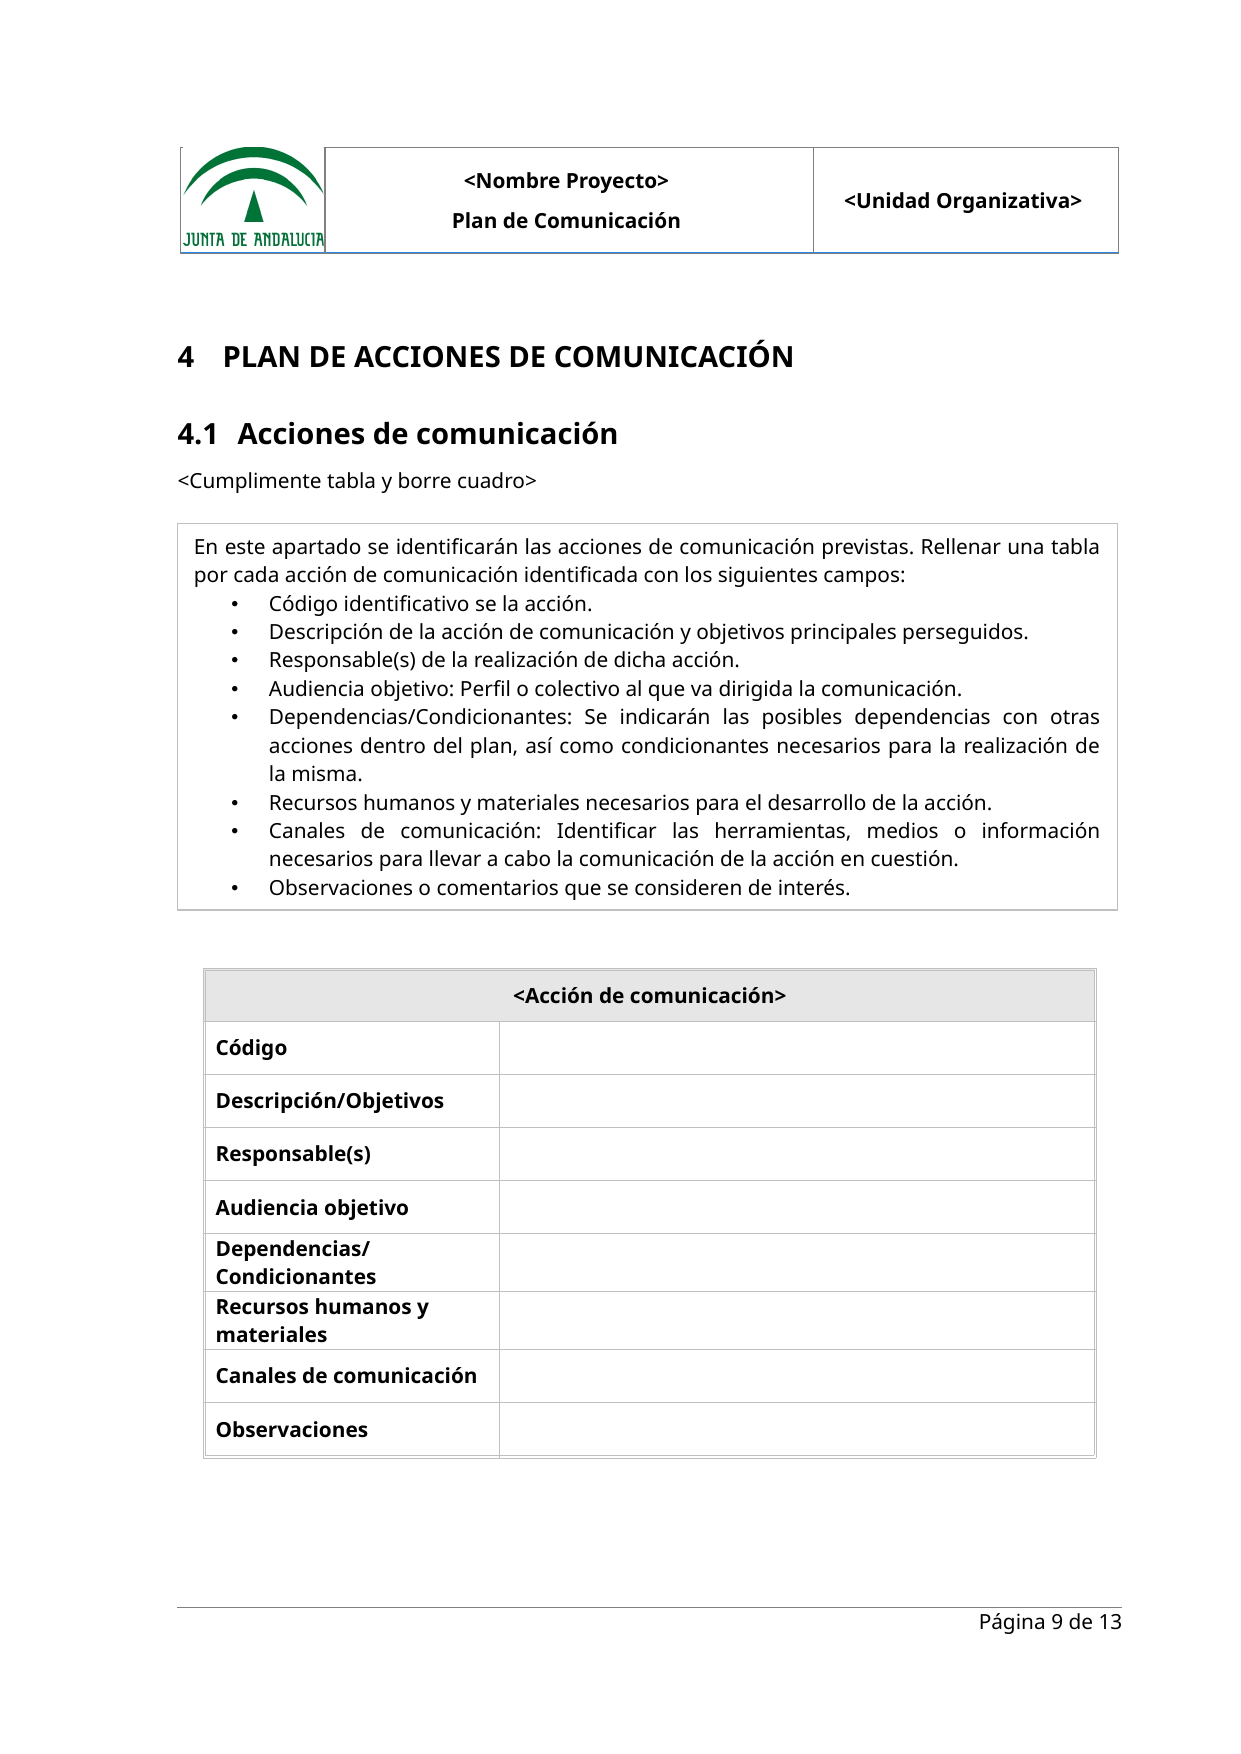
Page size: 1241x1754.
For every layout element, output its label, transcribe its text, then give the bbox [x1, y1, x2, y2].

table_cell [500, 1075, 1094, 1127]
table_cell Responsable(s) [206, 1128, 499, 1180]
list Observaciones o comentarios que se consideren de interés. [231, 873, 1101, 901]
table_cell [500, 1403, 1094, 1455]
table_cell [500, 1292, 1094, 1349]
list Audiencia objetivo: Perfil o colectivo al que va dirigida la comunicación. [231, 674, 1101, 702]
list Dependencias/Condicionantes: Se indicarán las posibles dependencias con otras acciones dentro del plan, así como condicionantes necesarios para la realización de la misma. [231, 702, 1101, 788]
table_cell Audiencia objetivo [206, 1181, 499, 1233]
table_cell Dependencias/Condicionantes [206, 1234, 499, 1291]
text En este apartado se identificarán las acciones de comunicación previstas. Rellenar una tabla por cada acción de comunicación identificada con los siguientes campos: [194, 532, 1101, 589]
text <Cumplimente tabla y borre cuadro> [177, 466, 1122, 494]
table_cell [500, 1128, 1094, 1180]
subtitle Acciones de comunicación [177, 414, 1122, 453]
table_cell Observaciones [206, 1403, 499, 1455]
list Descripción de la acción de comunicación y objetivos principales perseguidos. [231, 617, 1101, 646]
table_cell [500, 1350, 1094, 1402]
table_header <Acción de comunicación> [206, 971, 1094, 1021]
list Recursos humanos y materiales necesarios para el desarrollo de la acción. [231, 788, 1101, 816]
list Código identificativo se la acción. [231, 589, 1101, 617]
table_cell [500, 1022, 1094, 1074]
list Responsable(s) de la realización de dicha acción. [231, 646, 1101, 674]
table_cell Código [206, 1022, 499, 1074]
subtitle PLAN DE ACCIONES DE COMUNICACIÓN [177, 336, 1122, 376]
table_cell [500, 1181, 1094, 1233]
list Canales de comunicación: Identificar las herramientas, medios o información necesarios para llevar a cabo la comunicación de la acción en cuestión. [231, 816, 1101, 873]
table_cell Descripción/Objetivos [206, 1075, 499, 1127]
picture [183, 147, 324, 246]
table_cell Canales de comunicación [206, 1350, 499, 1402]
table_cell Recursos humanos y materiales [206, 1292, 499, 1349]
table_cell [500, 1234, 1094, 1291]
